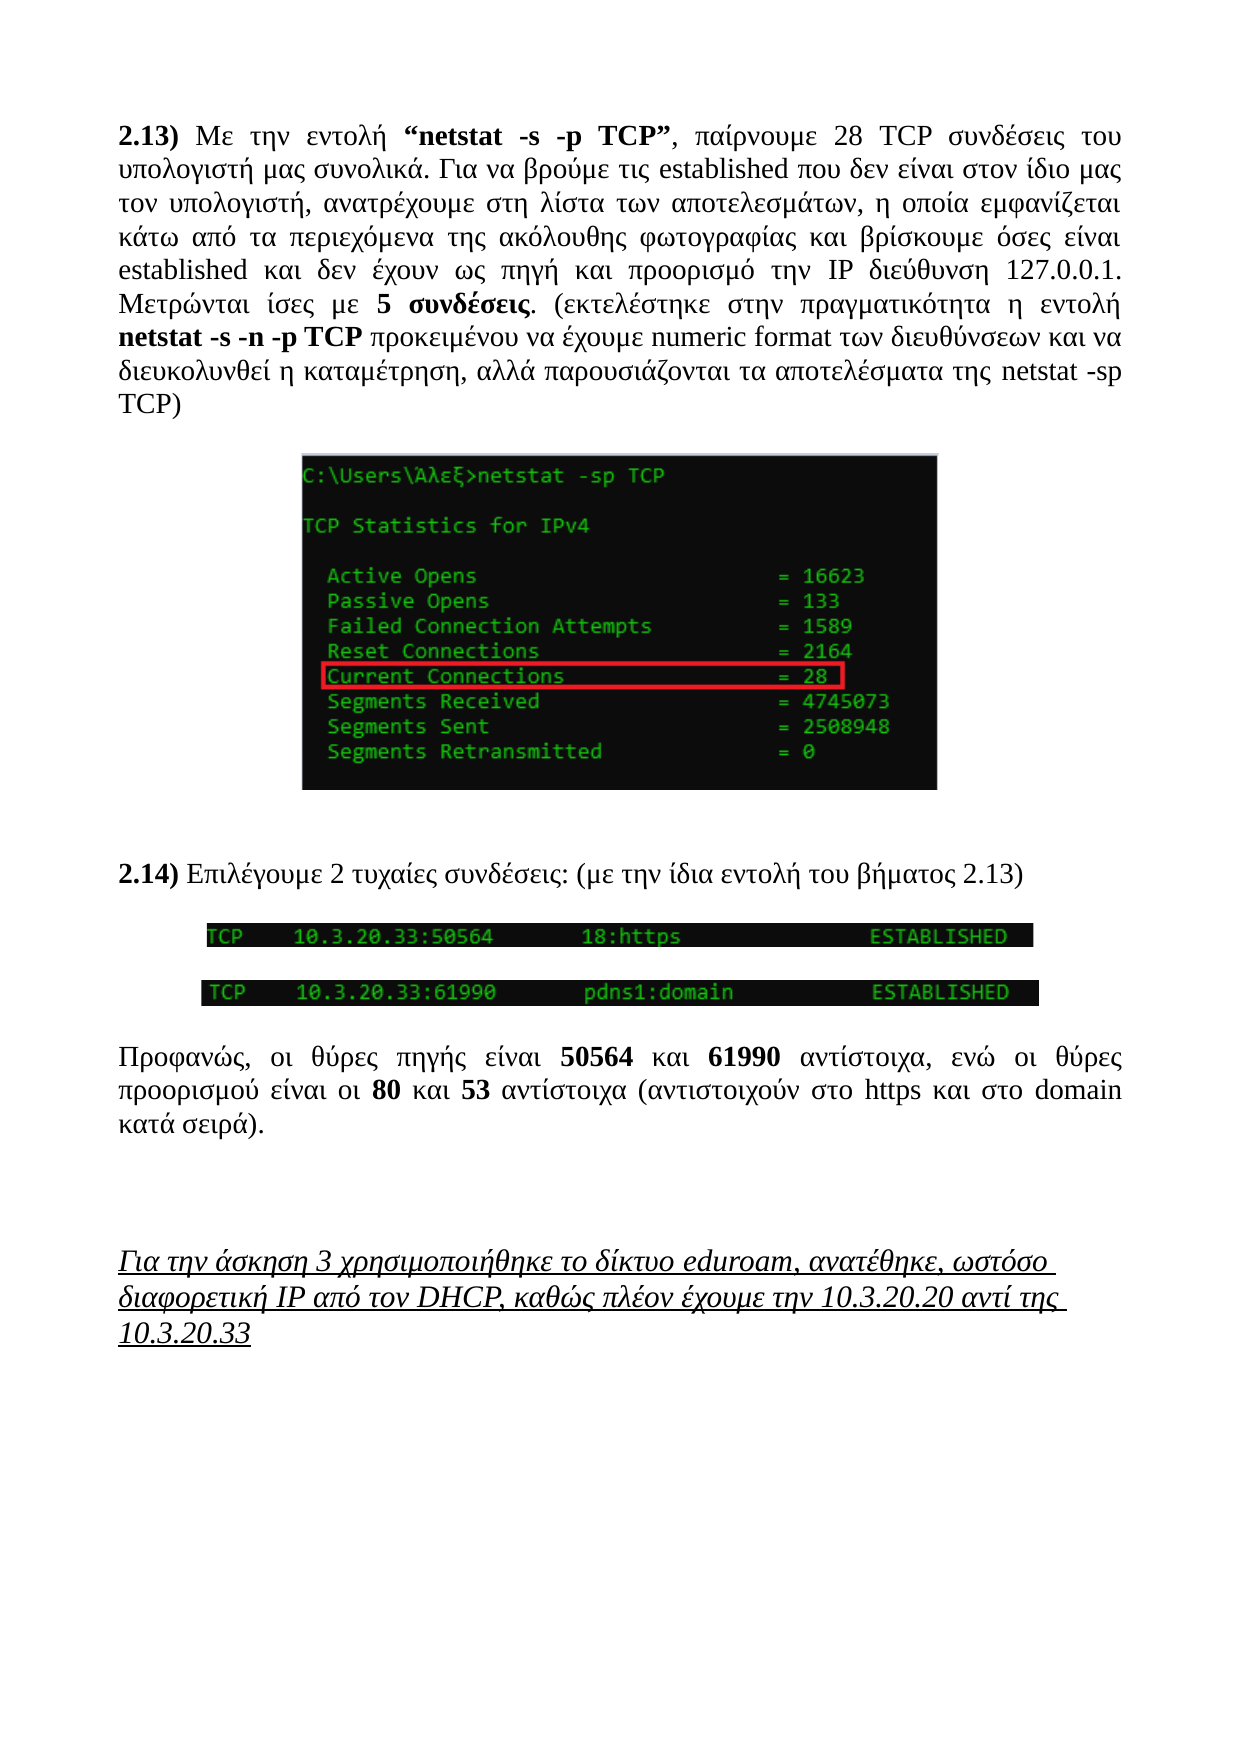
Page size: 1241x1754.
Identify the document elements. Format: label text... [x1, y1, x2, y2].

picture [206, 923, 1034, 947]
text 2.13) Με την εντολή “netstat -s -p TCP”, παίρνουμε 28 TCP συνδέσεις του υπολογιστή μας συνολικά. Για να βρούμε τις established που δεν είναι στον ίδιο μας τον υπολογιστή, ανατρέχουμε στη λίστα των αποτελεσμάτων, η οποία εμφανίζεται κάτω από τα περιεχόμενα της ακόλουθης φωτογραφίας και βρίσκουμε όσες είναι established και δεν έχουν ως πηγή και προορισμό την IP διεύθυνση 127.0.0.1. Μετρώνται ίσες με 5 συνδέσεις. (εκτελέστηκε στην πραγματικότητα η εντολή netstat -s -n -p TCP προκειμένου να έχουμε numeric format των διευθύνσεων και να διευκολυνθεί η καταμέτρηση, αλλά παρουσιάζονται τα αποτελέσματα της netstat -sp TCP) [118, 118, 1122, 420]
picture [201, 980, 1039, 1006]
text 2.14) Επιλέγουμε 2 τυχαίες συνδέσεις: (με την ίδια εντολή του βήματος 2.13) [118, 856, 1122, 889]
text Προφανώς, οι θύρες πηγής είναι 50564 και 61990 αντίστοιχα, ενώ οι θύρες προορισμού είναι οι 80 και 53 αντίστοιχα (αντιστοιχούν στο https και στο domain κατά σειρά). [118, 1039, 1122, 1139]
picture [301, 453, 939, 790]
text Για την άσκηση 3 χρησιμοποιήθηκε το δίκτυο eduroam, ανατέθηκε, ωστόσο διαφορετική IP από τον DHCP, καθώς πλέον έχουμε την 10.3.20.20 αντί της 10.3.20.33 [118, 1242, 1122, 1350]
